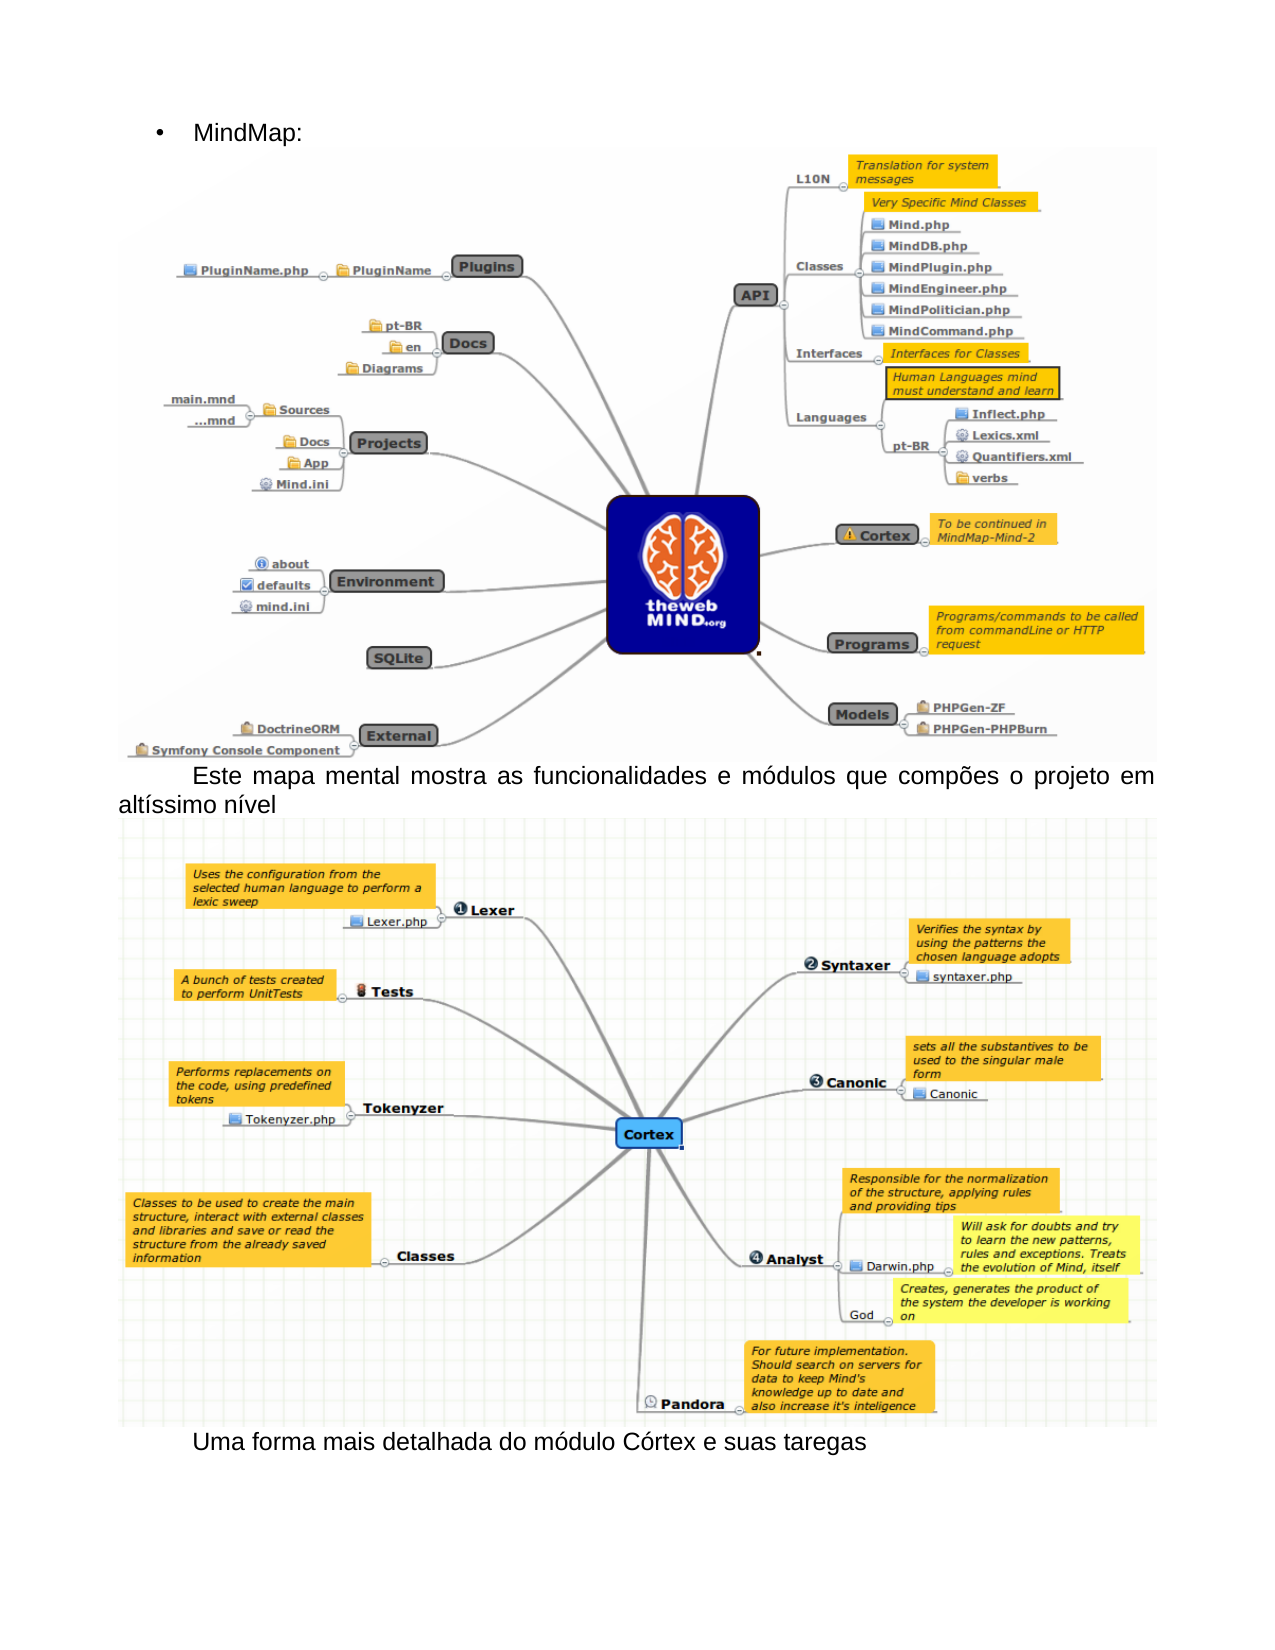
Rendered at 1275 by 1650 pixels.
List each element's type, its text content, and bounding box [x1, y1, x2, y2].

text Este mapa mental mostra as funcionalidades e módulos que compões o projeto em altíssimo nível [118, 762, 1157, 818]
text Uma forma mais detalhada do módulo Córtex e suas taregas [118, 1427, 1157, 1456]
picture [118, 818, 1157, 1427]
picture [118, 147, 1157, 762]
list MindMap: [156, 118, 1157, 147]
